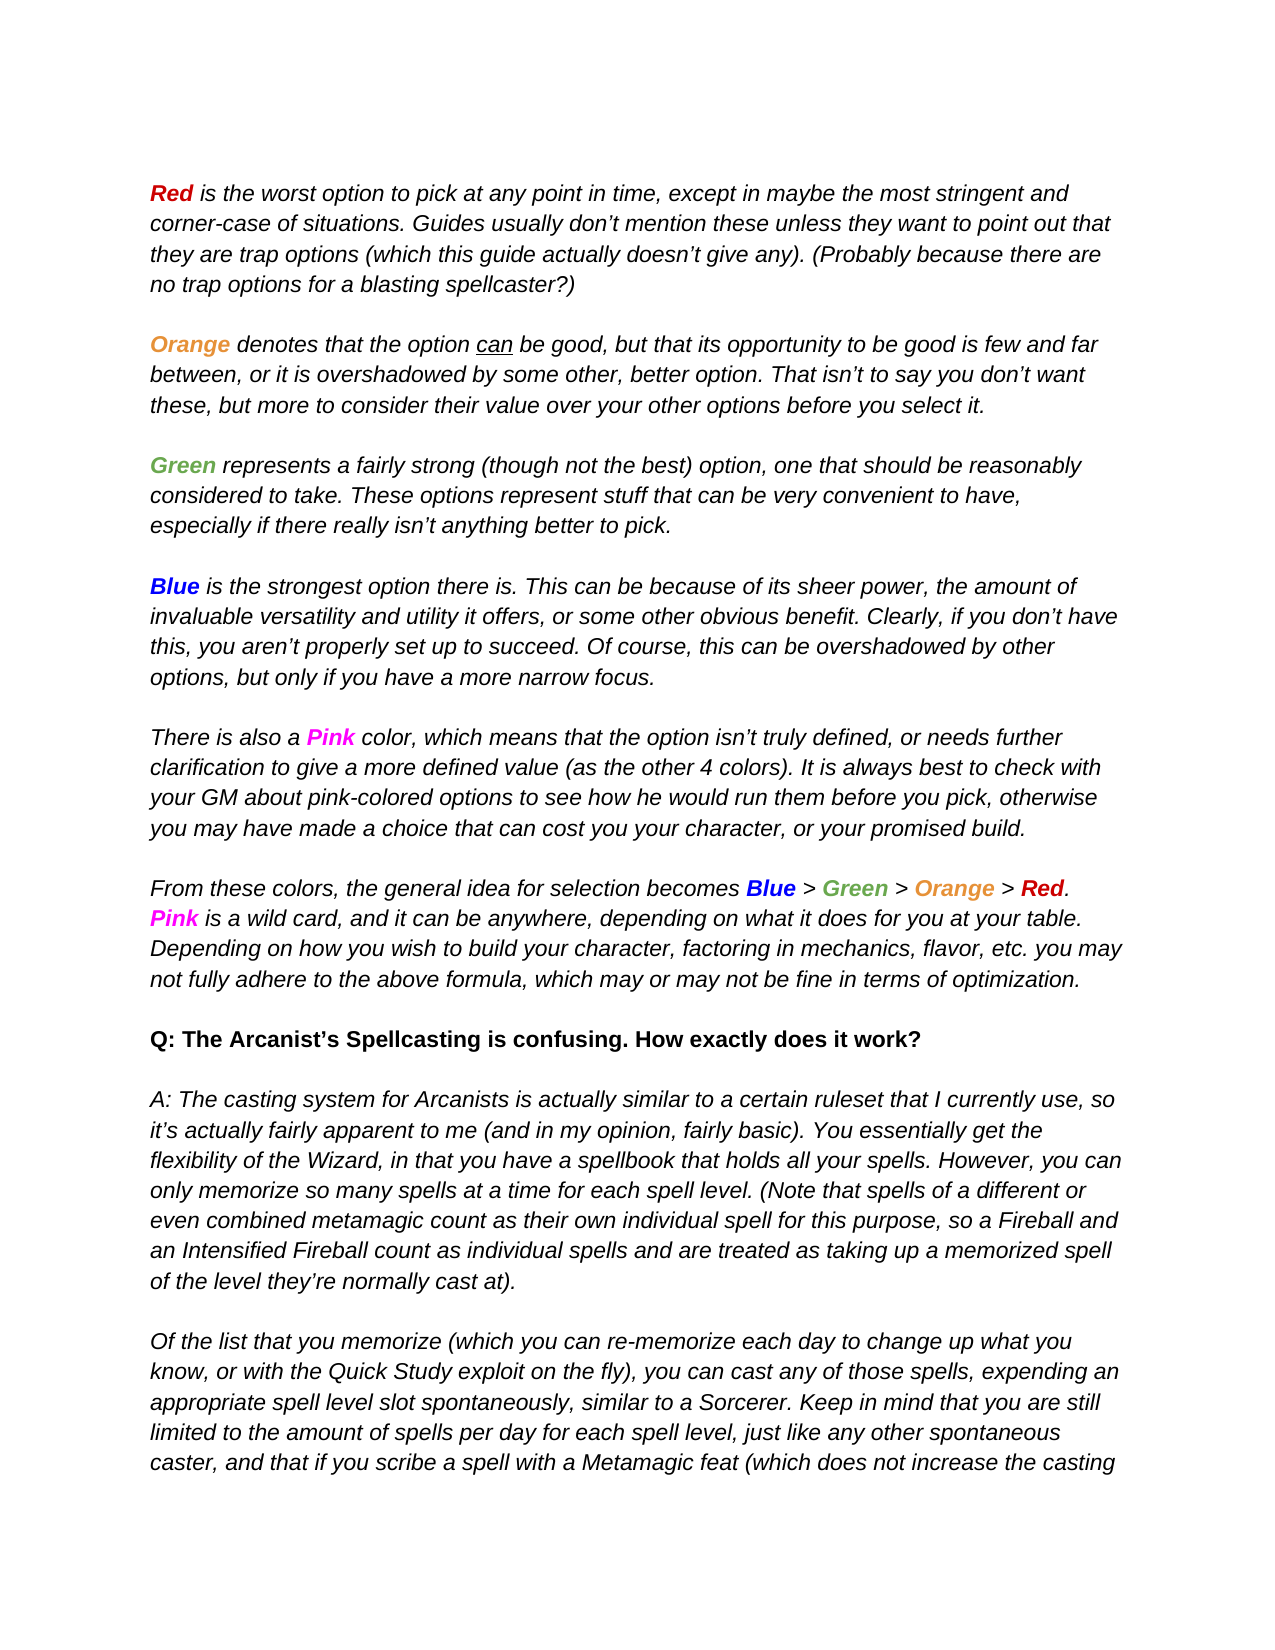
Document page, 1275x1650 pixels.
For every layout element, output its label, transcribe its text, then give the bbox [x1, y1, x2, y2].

text Orange denotes that the option can be good, but that its opportunity to be good is few and far between, or it is overshadowed by some other, better option. That isn’t to say you don’t want these, but more to consider their value over your other options before you select it. [150, 331, 1125, 418]
text Green represents a fairly strong (though not the best) option, one that should be reasonably considered to take. These options represent stuff that can be very convenient to have, especially if there really isn’t anything better to pick. [150, 452, 1125, 539]
text A: The casting system for Arcanists is actually similar to a certain ruleset that I currently use, so it’s actually fairly apparent to me (and in my opinion, fairly basic). You essentially get the flexibility of the Wizard, in that you have a spellbook that holds all your spells. However, you can only memorize so many spells at a time for each spell level. (Note that spells of a different or even combined metamagic count as their own individual spell for this purpose, so a Fireball and an Intensified Fireball count as individual spells and are treated as taking up a memorized spell of the level they’re normally cast at). [150, 1086, 1125, 1294]
text Q: The Arcanist’s Spellcasting is confusing. How exactly does it work? [150, 1026, 1125, 1052]
text There is also a Pink color, which means that the option isn’t truly defined, or needs further clarification to give a more defined value (as the other 4 colors). It is always best to check with your GM about pink-colored options to see how he would run them before you pick, otherwise you may have made a choice that can cost you your character, or your promised build. [150, 724, 1125, 841]
text Of the list that you memorize (which you can re-memorize each day to change up what you know, or with the Quick Study exploit on the fly), you can cast any of those spells, expending an appropriate spell level slot spontaneously, similar to a Sorcerer. Keep in mind that you are still limited to the amount of spells per day for each spell level, just like any other spontaneous caster, and that if you scribe a spell with a Metamagic feat (which does not increase the casting [150, 1328, 1125, 1475]
text Blue is the strongest option there is. This can be because of its sheer power, the amount of invaluable versatility and utility it offers, or some other obvious benefit. Clearly, if you don’t have this, you aren’t properly set up to succeed. Of course, this can be overshadowed by other options, but only if you have a more narrow focus. [150, 573, 1125, 690]
text From these colors, the general idea for selection becomes Blue > Green > Orange > Red. Pink is a wild card, and it can be anywhere, depending on what it does for you at your table. Depending on how you wish to build your character, factoring in mechanics, flavor, etc. you may not fully adhere to the above formula, which may or may not be fine in terms of optimization. [150, 875, 1125, 992]
text Red is the worst option to pick at any point in time, except in maybe the most stringent and corner-case of situations. Guides usually don’t mention these unless they want to point out that they are trap options (which this guide actually doesn’t give any). (Probably because there are no trap options for a blasting spellcaster?) [150, 180, 1125, 297]
